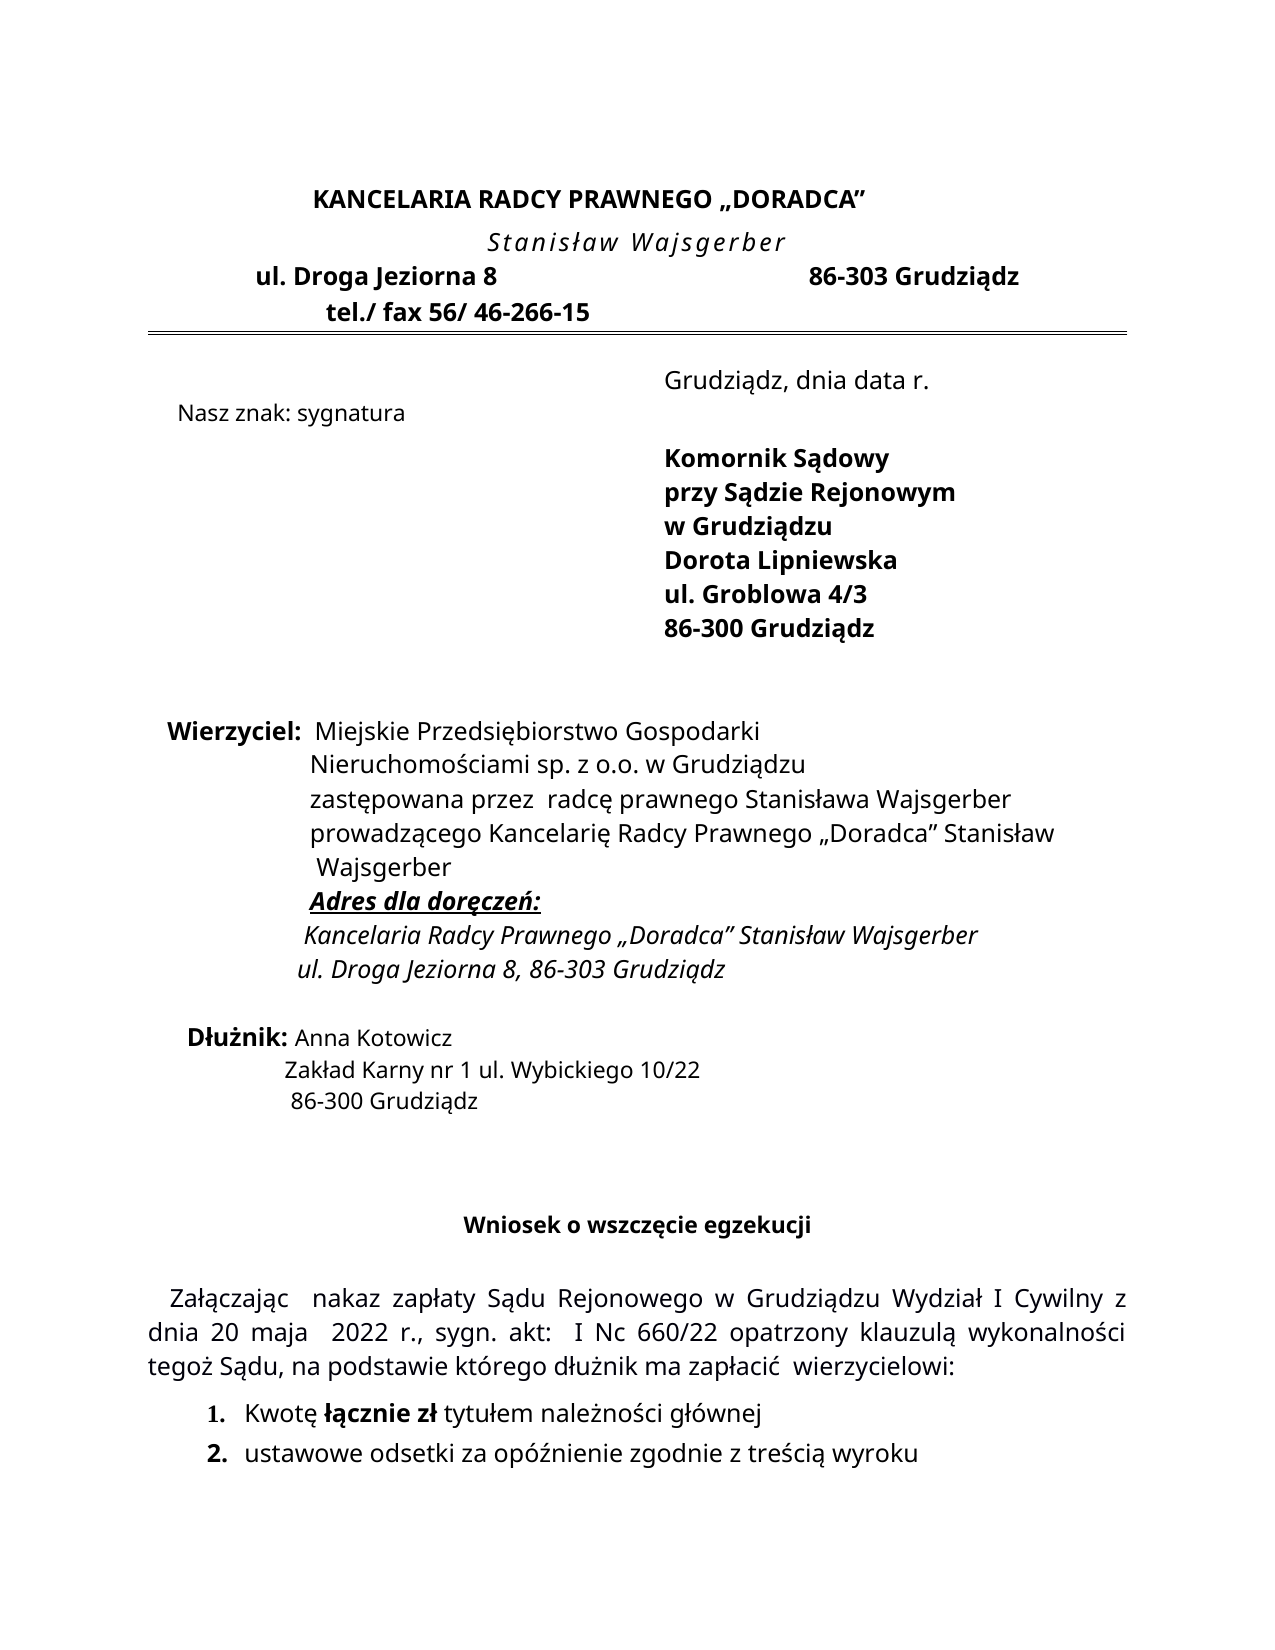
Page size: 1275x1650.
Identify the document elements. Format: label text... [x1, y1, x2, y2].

text Komornik Sądowy [664, 441, 1098, 475]
text zastępowana przez radcę prawnego Stanisława Wajsgerber [148, 781, 1127, 815]
subtitle KANCELARIA RADCY PRAWNEGO „DORADCA” [148, 173, 1127, 218]
subtitle Wniosek o wszczęcie egzekucji [148, 1209, 1127, 1241]
text Dłużnik: Anna Kotowicz [148, 1020, 1127, 1054]
text Nasz znak: sygnatura [177, 397, 1127, 428]
list Kwotę łącznie zł tytułem należności głównej [207, 1396, 1127, 1430]
text Adres dla doręczeń: [148, 883, 1127, 917]
text Dorota Lipniewska [590, 543, 1098, 577]
text Grudziądz, dnia data r. [664, 362, 1127, 397]
text Kancelaria Radcy Prawnego „Doradca” Stanisław Wajsgerber [148, 917, 1127, 952]
text ul. Droga Jeziorna 8, 86-303 Grudziądz [148, 952, 1127, 986]
text Wierzyciel: Miejskie Przedsiębiorstwo Gospodarki [148, 713, 1127, 747]
text Załączając nakaz zapłaty Sądu Rejonowego w Grudziądzu Wydział I Cywilny z dnia 20 maja 2022 r., sygn. akt: I Nc 660/22 opatrzony klauzulą wykonalności tegoż Sądu, na podstawie którego dłużnik ma zapłacić wierzycielowi: [148, 1281, 1127, 1383]
subtitle Stanisław Wajsgerber [148, 224, 1127, 258]
text ul. Groblowa 4/3 [590, 577, 1098, 611]
text Wajsgerber [148, 849, 1127, 883]
text 86-300 Grudziądz [590, 611, 1098, 645]
text Nieruchomościami sp. z o.o. w Grudziądzu [148, 747, 1127, 781]
text ul. Droga Jeziorna 8 86-303 Grudziądz [148, 258, 1127, 292]
text tel./ fax 56/ 46-266-15 [148, 292, 1127, 331]
text prowadzącego Kancelarię Radcy Prawnego „Doradca” Stanisław [148, 815, 1127, 849]
list ustawowe odsetki za opóźnienie zgodnie z treścią wyroku [207, 1436, 1127, 1469]
text w Grudziądzu [590, 509, 1098, 543]
text przy Sądzie Rejonowym [590, 475, 1098, 509]
text Zakład Karny nr 1 ul. Wybickiego 10/22 [148, 1054, 1127, 1085]
text 86-300 Grudziądz [148, 1085, 1127, 1116]
